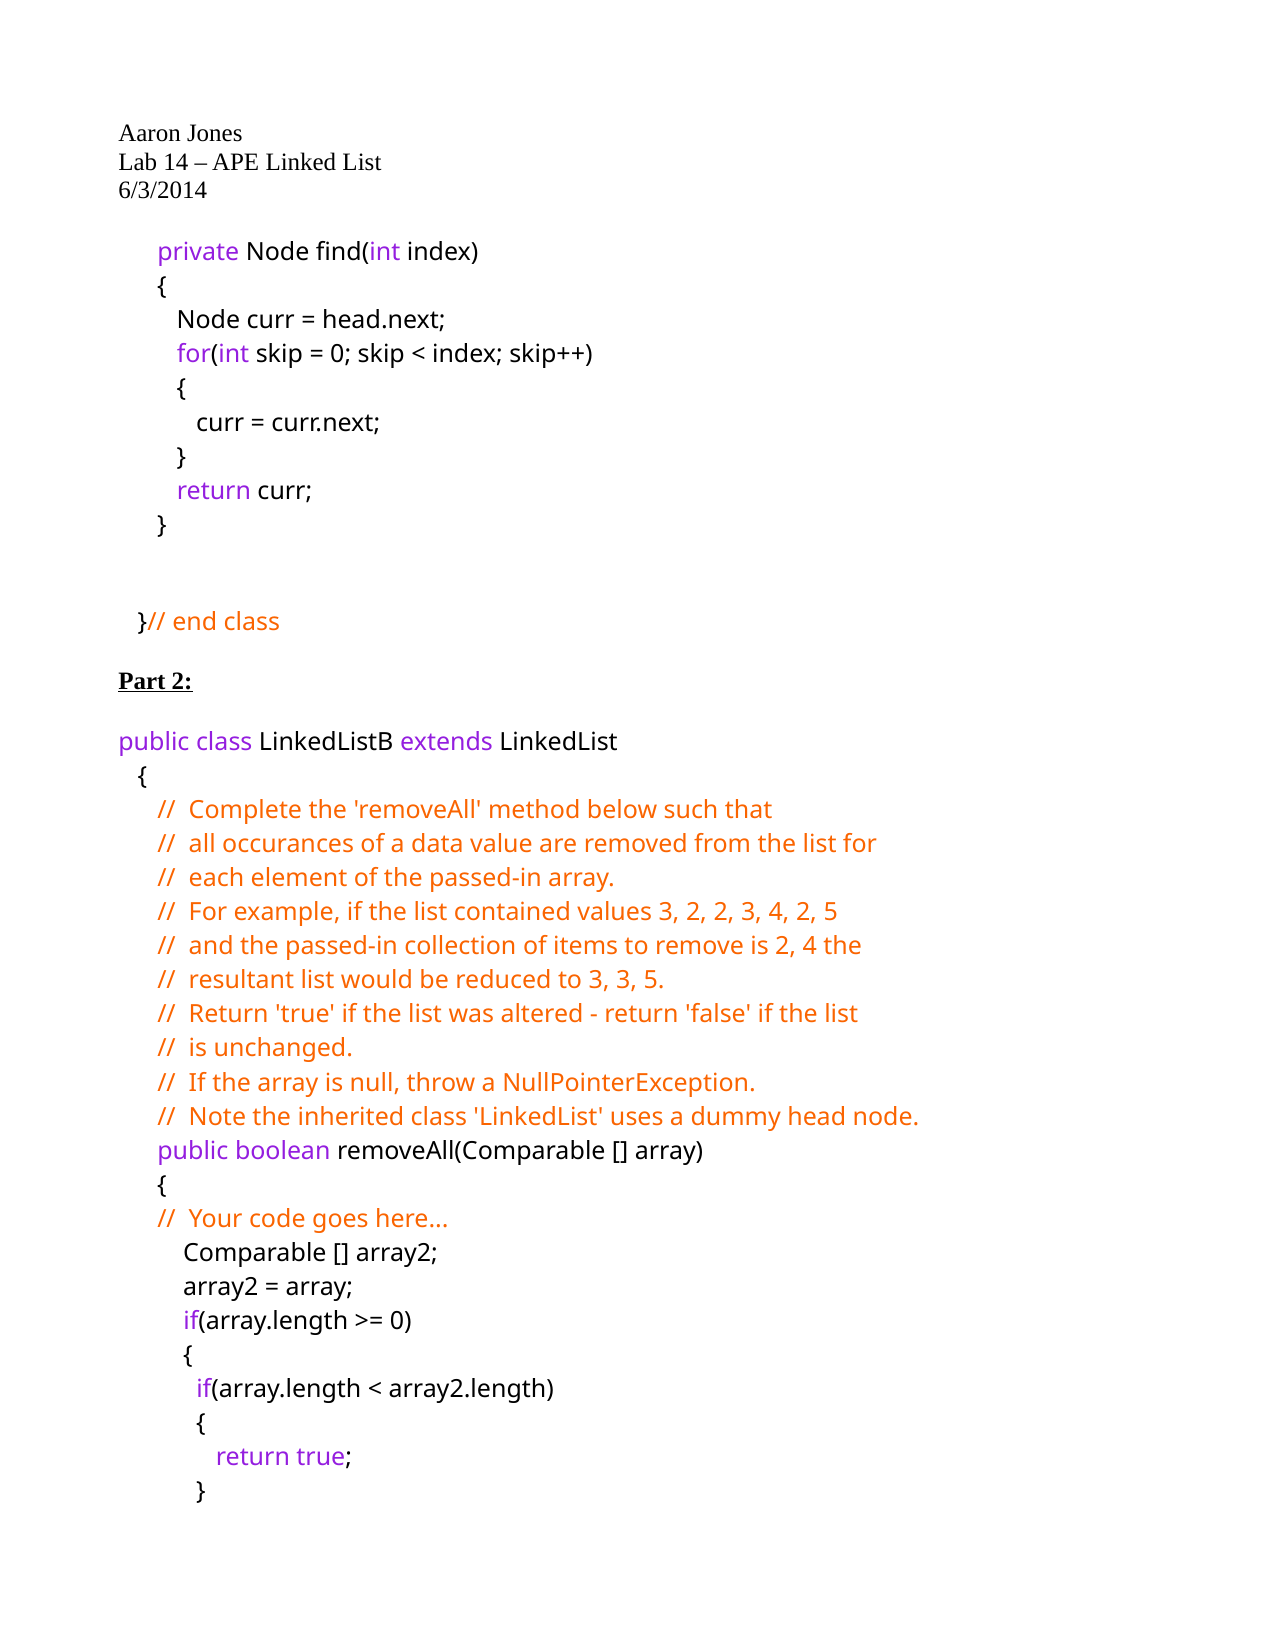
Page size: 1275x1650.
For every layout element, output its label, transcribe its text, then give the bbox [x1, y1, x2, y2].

text private Node find(int index) { Node curr = head.next; for(int skip = 0; skip < index; skip++) { curr = curr.next; } return curr; } }// end class [118, 234, 1157, 637]
text public class LinkedListB extends LinkedList { // Complete the 'removeAll' method below such that // all occurances of a data value are removed from the list for // each element of the passed-in array. // For example, if the list contained values 3, 2, 2, 3, 4, 2, 5 // and the passed-in collection of items to remove is 2, 4 the // resultant list would be reduced to 3, 3, 5. // Return 'true' if the list was altered - return 'false' if the list // is unchanged. // If the array is null, throw a NullPointerException. // Note the inherited class 'LinkedList' uses a dummy head node. public boolean removeAll(Comparable [] array) { // Your code goes here... Comparable [] array2; array2 = array; if(array.length >= 0) { if(array.length < array2.length) { return true; } [118, 723, 1157, 1507]
text Part 2: [118, 666, 1157, 695]
